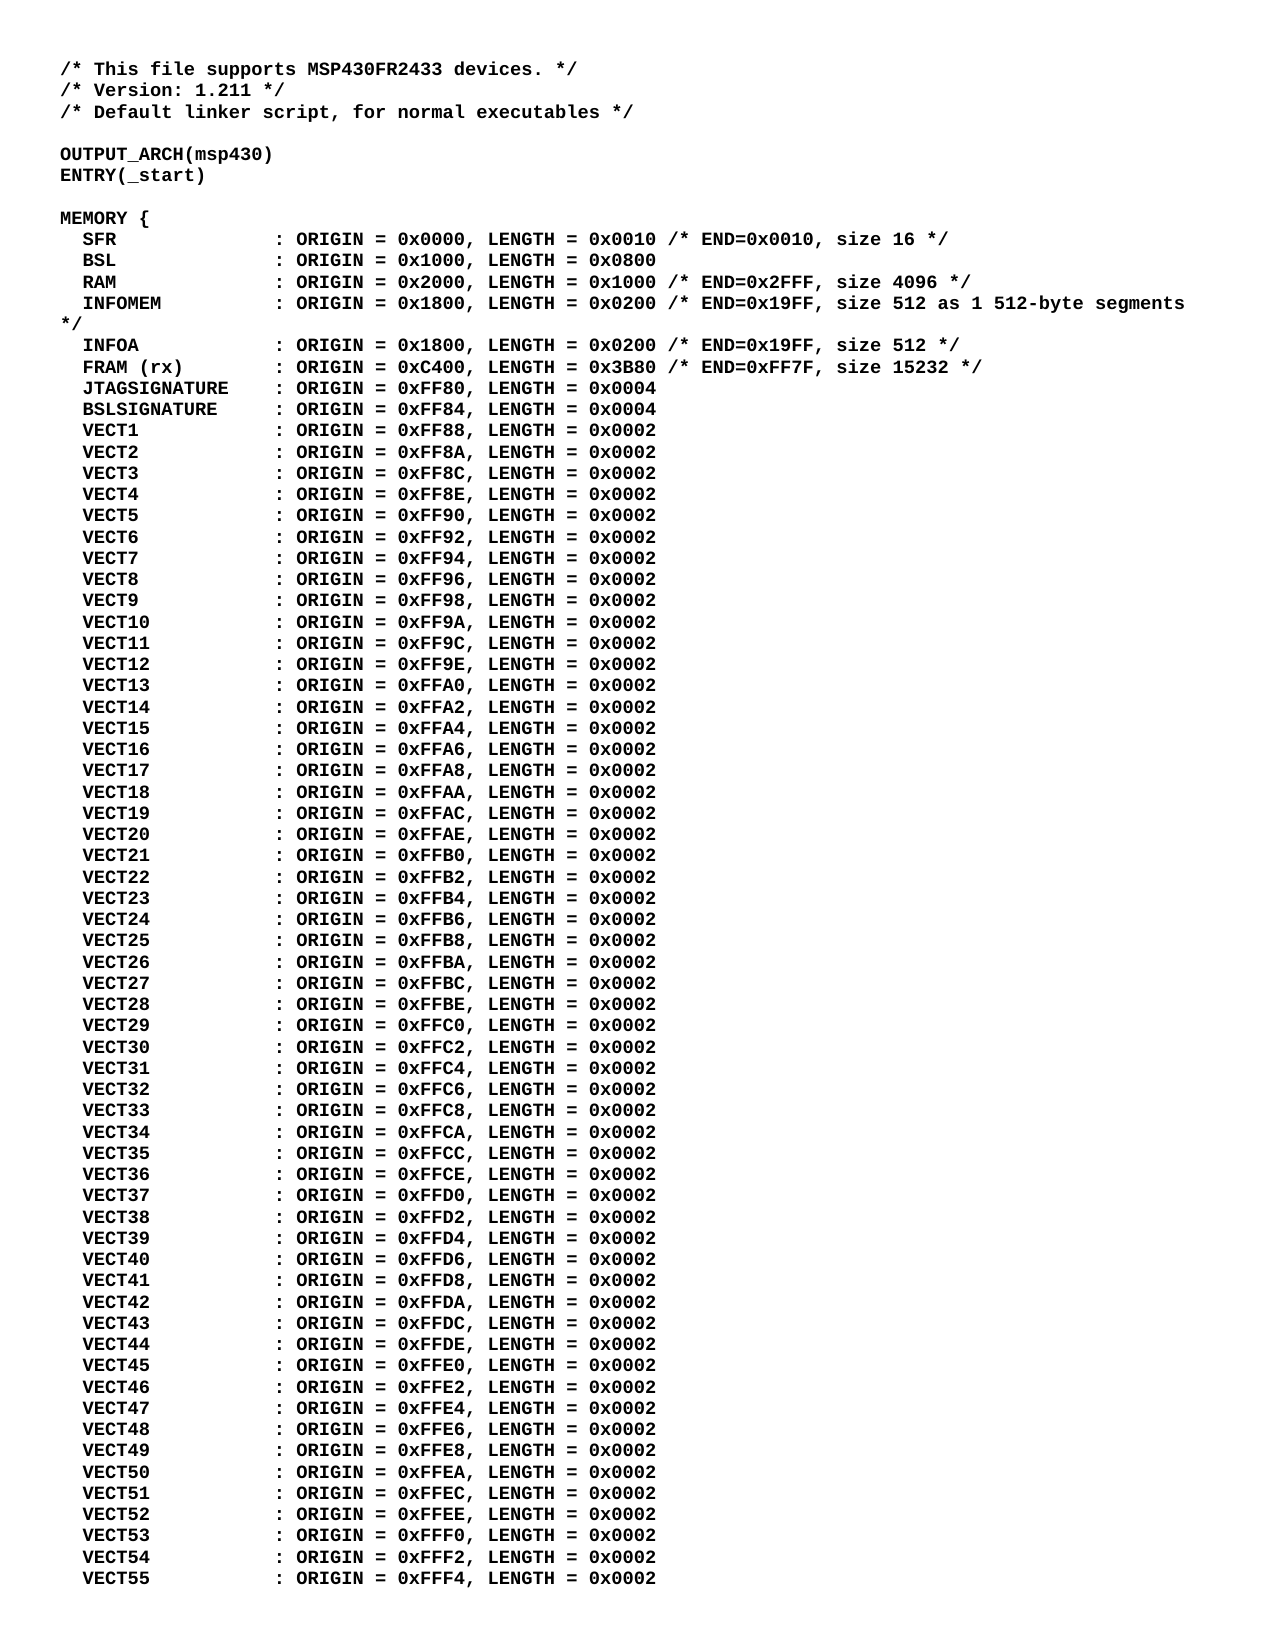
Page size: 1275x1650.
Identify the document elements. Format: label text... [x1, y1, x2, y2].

text VECT19 : ORIGIN = 0xFFAC, LENGTH = 0x0002 [60, 804, 1215, 825]
text VECT28 : ORIGIN = 0xFFBE, LENGTH = 0x0002 [60, 995, 1215, 1016]
text VECT35 : ORIGIN = 0xFFCC, LENGTH = 0x0002 [60, 1144, 1215, 1165]
text VECT9 : ORIGIN = 0xFF98, LENGTH = 0x0002 [60, 591, 1215, 612]
text VECT29 : ORIGIN = 0xFFC0, LENGTH = 0x0002 [60, 1016, 1215, 1037]
text VECT53 : ORIGIN = 0xFFF0, LENGTH = 0x0002 [60, 1526, 1215, 1547]
text VECT12 : ORIGIN = 0xFF9E, LENGTH = 0x0002 [60, 655, 1215, 676]
text VECT50 : ORIGIN = 0xFFEA, LENGTH = 0x0002 [60, 1462, 1215, 1484]
text /* Default linker script, for normal executables */ [60, 102, 1215, 124]
text VECT40 : ORIGIN = 0xFFD6, LENGTH = 0x0002 [60, 1250, 1215, 1271]
text VECT16 : ORIGIN = 0xFFA6, LENGTH = 0x0002 [60, 740, 1215, 761]
text VECT1 : ORIGIN = 0xFF88, LENGTH = 0x0002 [60, 421, 1215, 442]
text INFOA : ORIGIN = 0x1800, LENGTH = 0x0200 /* END=0x19FF, size 512 */ [60, 336, 1215, 357]
text VECT10 : ORIGIN = 0xFF9A, LENGTH = 0x0002 [60, 612, 1215, 634]
text VECT36 : ORIGIN = 0xFFCE, LENGTH = 0x0002 [60, 1165, 1215, 1186]
text VECT27 : ORIGIN = 0xFFBC, LENGTH = 0x0002 [60, 974, 1215, 995]
text OUTPUT_ARCH(msp430) [60, 145, 1215, 166]
text VECT15 : ORIGIN = 0xFFA4, LENGTH = 0x0002 [60, 719, 1215, 740]
text VECT4 : ORIGIN = 0xFF8E, LENGTH = 0x0002 [60, 485, 1215, 506]
text VECT52 : ORIGIN = 0xFFEE, LENGTH = 0x0002 [60, 1505, 1215, 1526]
text VECT21 : ORIGIN = 0xFFB0, LENGTH = 0x0002 [60, 846, 1215, 867]
text VECT18 : ORIGIN = 0xFFAA, LENGTH = 0x0002 [60, 782, 1215, 804]
text FRAM (rx) : ORIGIN = 0xC400, LENGTH = 0x3B80 /* END=0xFF7F, size 15232 */ [60, 357, 1215, 379]
text VECT32 : ORIGIN = 0xFFC6, LENGTH = 0x0002 [60, 1080, 1215, 1101]
text VECT49 : ORIGIN = 0xFFE8, LENGTH = 0x0002 [60, 1441, 1215, 1462]
text VECT42 : ORIGIN = 0xFFDA, LENGTH = 0x0002 [60, 1292, 1215, 1314]
text VECT6 : ORIGIN = 0xFF92, LENGTH = 0x0002 [60, 527, 1215, 549]
text VECT13 : ORIGIN = 0xFFA0, LENGTH = 0x0002 [60, 676, 1215, 697]
text /* Version: 1.211 */ [60, 81, 1215, 102]
text VECT26 : ORIGIN = 0xFFBA, LENGTH = 0x0002 [60, 952, 1215, 974]
text VECT14 : ORIGIN = 0xFFA2, LENGTH = 0x0002 [60, 697, 1215, 719]
text VECT38 : ORIGIN = 0xFFD2, LENGTH = 0x0002 [60, 1207, 1215, 1229]
text VECT7 : ORIGIN = 0xFF94, LENGTH = 0x0002 [60, 549, 1215, 570]
text VECT33 : ORIGIN = 0xFFC8, LENGTH = 0x0002 [60, 1101, 1215, 1122]
text ENTRY(_start) [60, 166, 1215, 187]
text VECT45 : ORIGIN = 0xFFE0, LENGTH = 0x0002 [60, 1356, 1215, 1377]
text SFR : ORIGIN = 0x0000, LENGTH = 0x0010 /* END=0x0010, size 16 */ [60, 230, 1215, 251]
text VECT37 : ORIGIN = 0xFFD0, LENGTH = 0x0002 [60, 1186, 1215, 1207]
text VECT44 : ORIGIN = 0xFFDE, LENGTH = 0x0002 [60, 1335, 1215, 1356]
text VECT23 : ORIGIN = 0xFFB4, LENGTH = 0x0002 [60, 889, 1215, 910]
text VECT25 : ORIGIN = 0xFFB8, LENGTH = 0x0002 [60, 931, 1215, 952]
text INFOMEM : ORIGIN = 0x1800, LENGTH = 0x0200 /* END=0x19FF, size 512 as 1 512-byte segments */ [60, 294, 1215, 336]
text BSLSIGNATURE : ORIGIN = 0xFF84, LENGTH = 0x0004 [60, 400, 1215, 421]
text VECT2 : ORIGIN = 0xFF8A, LENGTH = 0x0002 [60, 442, 1215, 464]
text VECT47 : ORIGIN = 0xFFE4, LENGTH = 0x0002 [60, 1399, 1215, 1420]
text VECT43 : ORIGIN = 0xFFDC, LENGTH = 0x0002 [60, 1314, 1215, 1335]
text /* This file supports MSP430FR2433 devices. */ [60, 60, 1215, 81]
text VECT55 : ORIGIN = 0xFFF4, LENGTH = 0x0002 [60, 1569, 1215, 1590]
text VECT46 : ORIGIN = 0xFFE2, LENGTH = 0x0002 [60, 1377, 1215, 1399]
text VECT22 : ORIGIN = 0xFFB2, LENGTH = 0x0002 [60, 867, 1215, 889]
text RAM : ORIGIN = 0x2000, LENGTH = 0x1000 /* END=0x2FFF, size 4096 */ [60, 272, 1215, 294]
text VECT8 : ORIGIN = 0xFF96, LENGTH = 0x0002 [60, 570, 1215, 591]
text VECT3 : ORIGIN = 0xFF8C, LENGTH = 0x0002 [60, 464, 1215, 485]
text VECT51 : ORIGIN = 0xFFEC, LENGTH = 0x0002 [60, 1484, 1215, 1505]
text JTAGSIGNATURE : ORIGIN = 0xFF80, LENGTH = 0x0004 [60, 379, 1215, 400]
text BSL : ORIGIN = 0x1000, LENGTH = 0x0800 [60, 251, 1215, 272]
text MEMORY { [60, 209, 1215, 230]
text VECT20 : ORIGIN = 0xFFAE, LENGTH = 0x0002 [60, 825, 1215, 846]
text VECT34 : ORIGIN = 0xFFCA, LENGTH = 0x0002 [60, 1122, 1215, 1144]
text VECT48 : ORIGIN = 0xFFE6, LENGTH = 0x0002 [60, 1420, 1215, 1441]
text VECT30 : ORIGIN = 0xFFC2, LENGTH = 0x0002 [60, 1037, 1215, 1059]
text VECT11 : ORIGIN = 0xFF9C, LENGTH = 0x0002 [60, 634, 1215, 655]
text VECT39 : ORIGIN = 0xFFD4, LENGTH = 0x0002 [60, 1229, 1215, 1250]
text VECT54 : ORIGIN = 0xFFF2, LENGTH = 0x0002 [60, 1547, 1215, 1569]
text VECT31 : ORIGIN = 0xFFC4, LENGTH = 0x0002 [60, 1059, 1215, 1080]
text VECT24 : ORIGIN = 0xFFB6, LENGTH = 0x0002 [60, 910, 1215, 931]
text VECT17 : ORIGIN = 0xFFA8, LENGTH = 0x0002 [60, 761, 1215, 782]
text VECT41 : ORIGIN = 0xFFD8, LENGTH = 0x0002 [60, 1271, 1215, 1292]
text VECT5 : ORIGIN = 0xFF90, LENGTH = 0x0002 [60, 506, 1215, 527]
